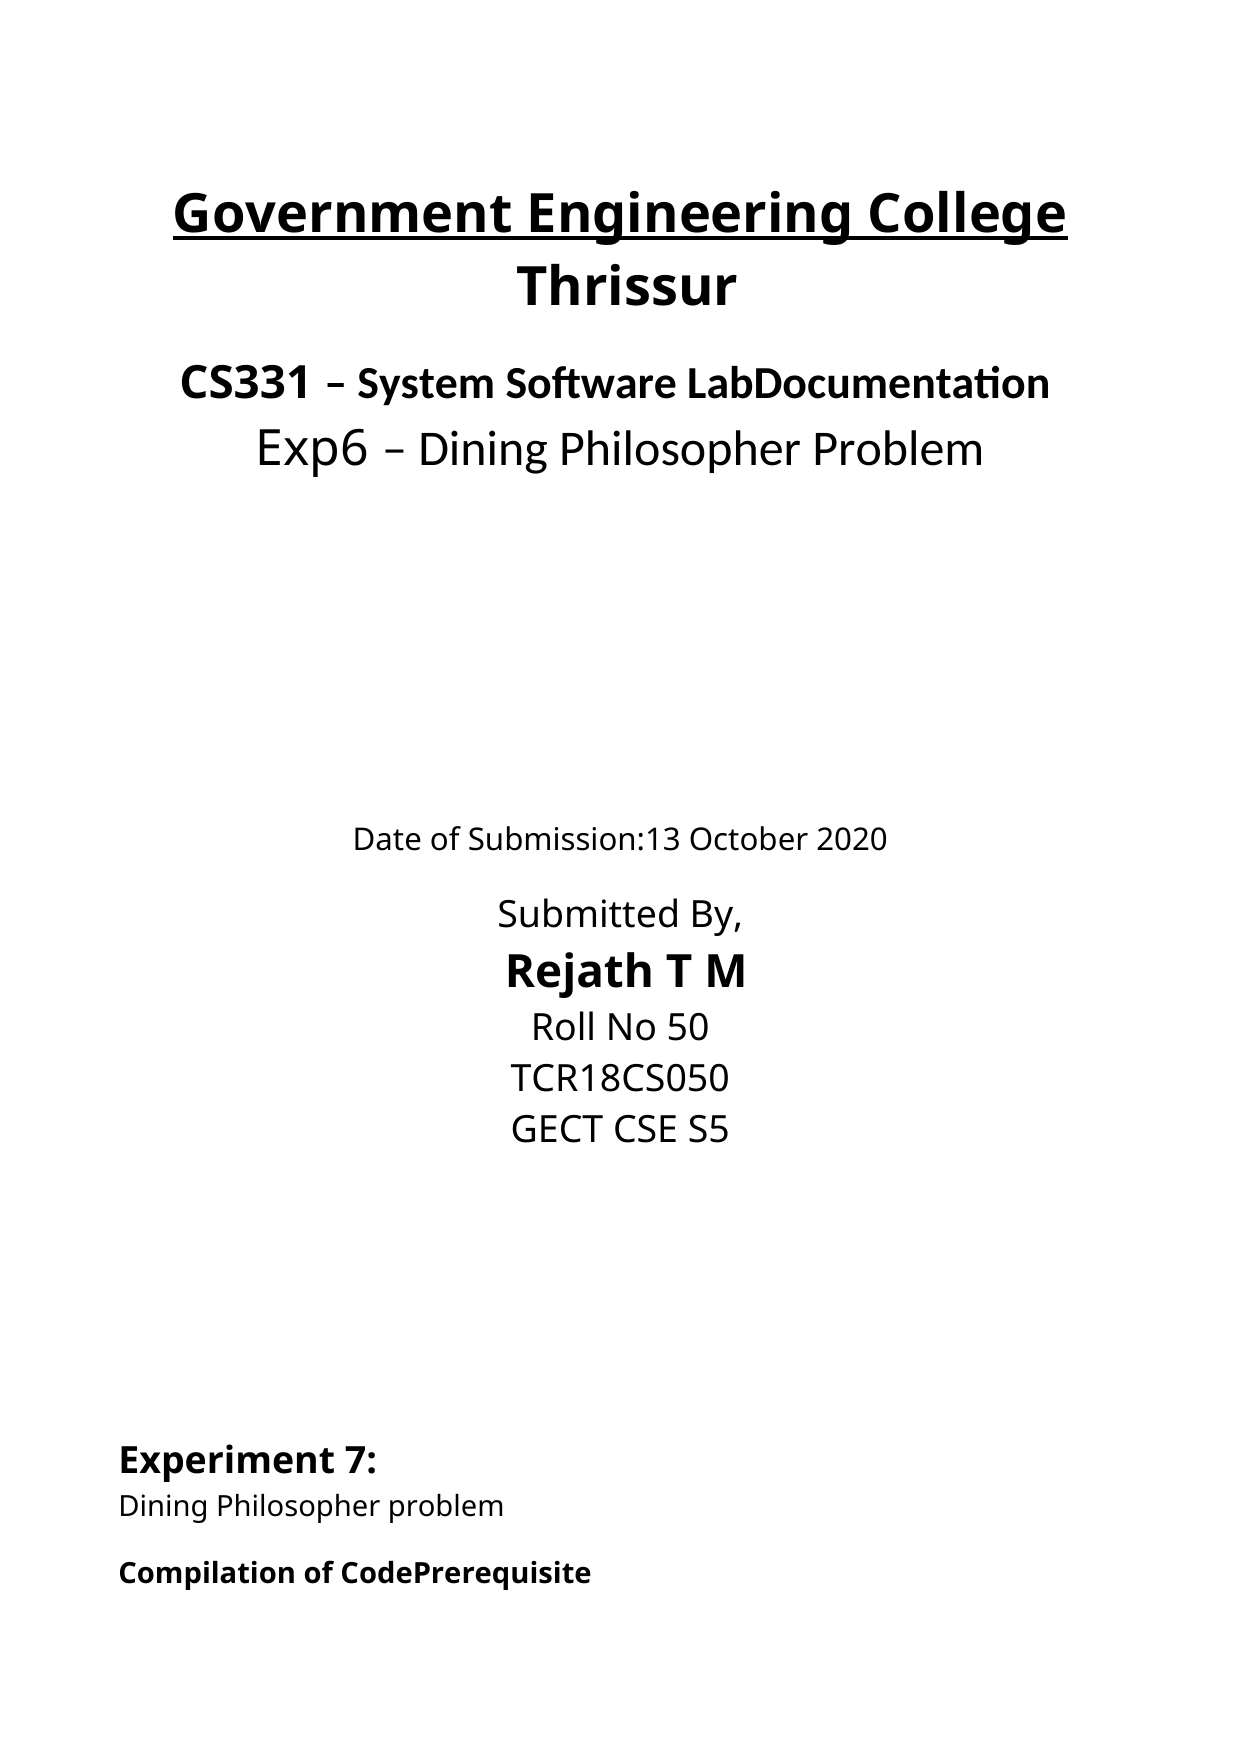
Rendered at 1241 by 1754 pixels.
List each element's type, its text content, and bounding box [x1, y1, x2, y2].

text Experiment 7: [118, 1434, 1122, 1485]
text CS331 – System Software LabDocumentation [118, 350, 1122, 412]
text Rejath T M [118, 938, 1122, 1001]
text Exp6 – Dining Philosopher Problem [118, 412, 1122, 480]
text Dining Philosopher problem [118, 1485, 1122, 1524]
text Roll No 50 [118, 1001, 1122, 1052]
text TCR18CS050 [118, 1052, 1122, 1103]
text GECT CSE S5 [118, 1103, 1122, 1154]
text Government Engineering College [118, 174, 1122, 248]
text Submitted By, [118, 887, 1122, 938]
text Date of Submission:13 October 2020 [118, 816, 1122, 859]
text Compilation of CodePrerequisite [118, 1553, 1122, 1592]
text Thrissur [118, 248, 1122, 322]
